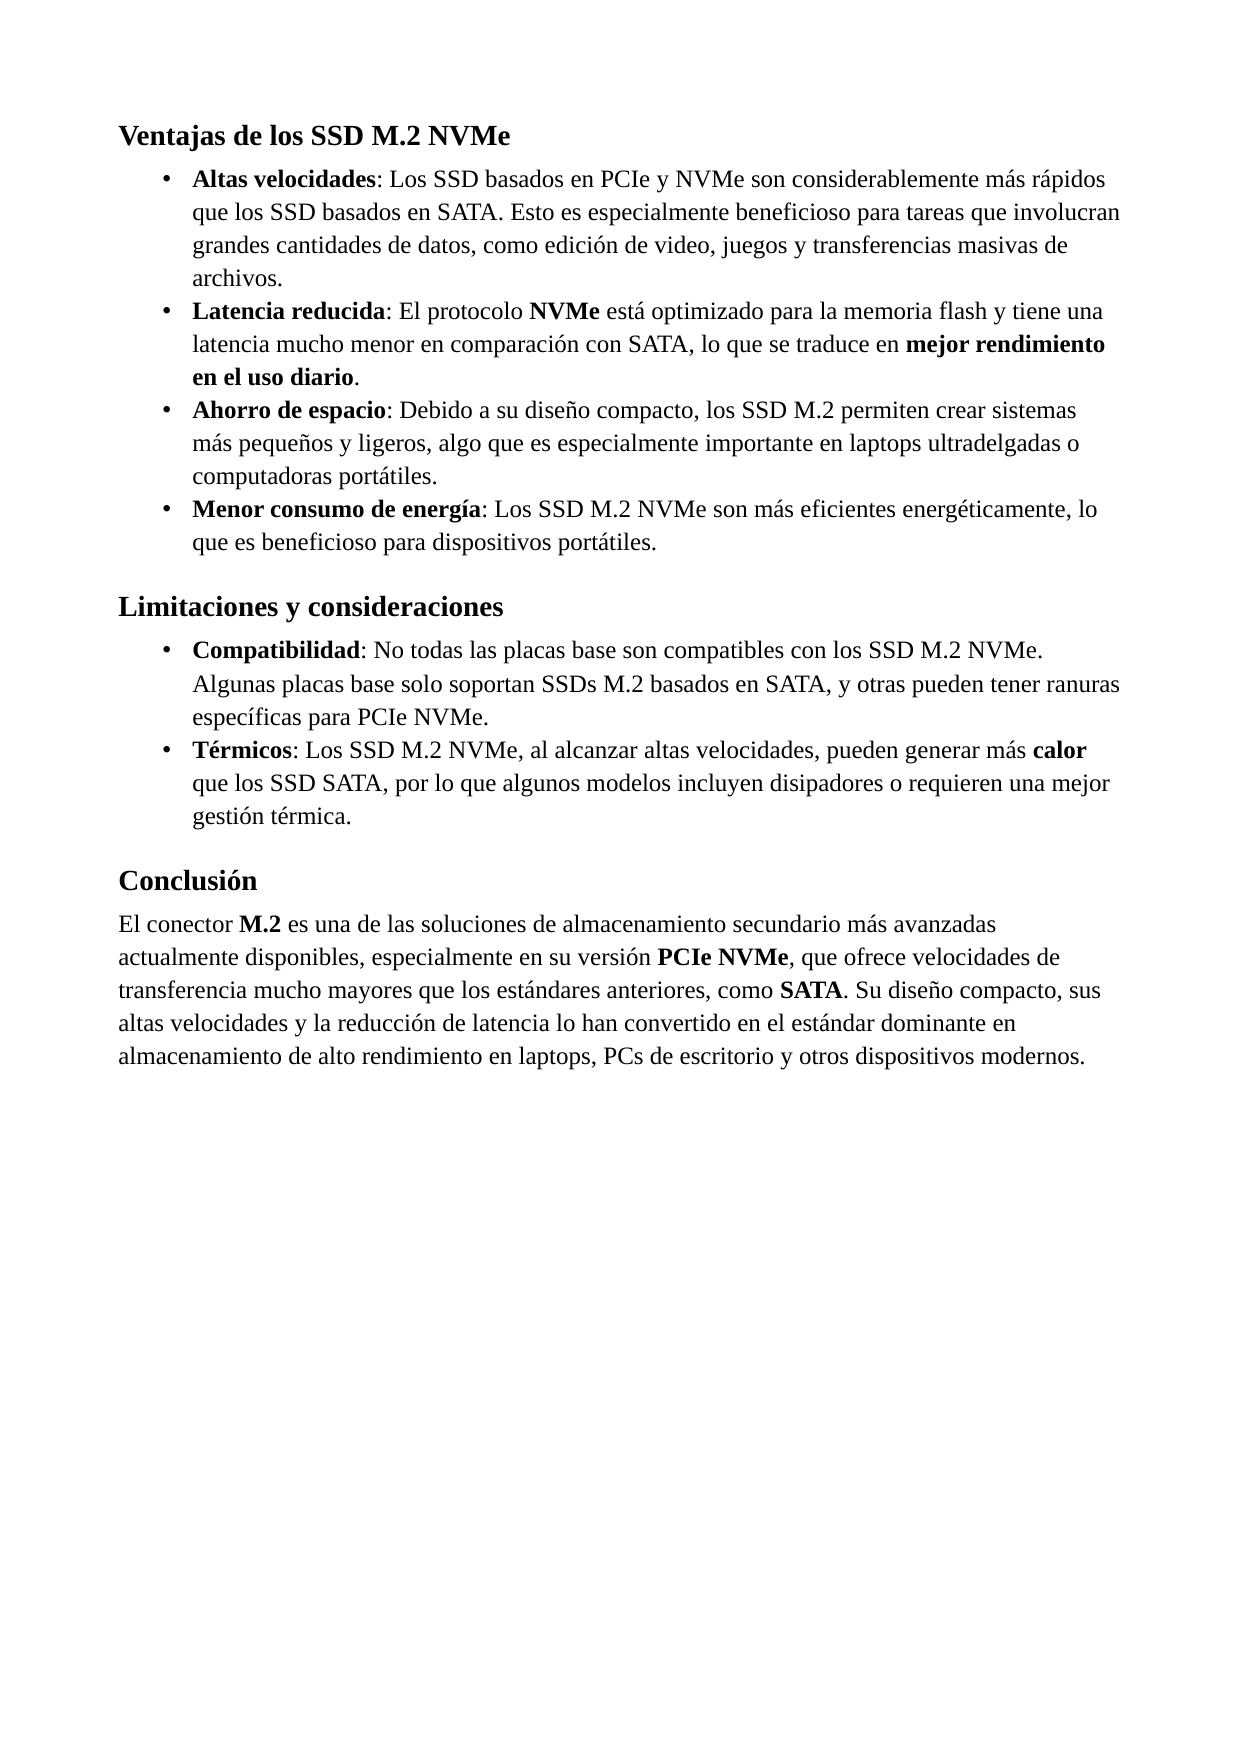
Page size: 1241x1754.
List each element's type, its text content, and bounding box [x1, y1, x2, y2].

subtitle Ventajas de los SSD M.2 NVMe [118, 118, 1122, 152]
subtitle Conclusión [118, 863, 1122, 896]
list Ahorro de espacio: Debido a su diseño compacto, los SSD M.2 permiten crear sistemas más pequeños y ligeros, algo que es especialmente importante en laptops ultradelgadas o computadoras portátiles. [162, 395, 1122, 490]
list Compatibilidad: No todas las placas base son compatibles con los SSD M.2 NVMe. Algunas placas base solo soportan SSDs M.2 basados en SATA, y otras pueden tener ranuras específicas para PCIe NVMe. [162, 636, 1122, 730]
list Altas velocidades: Los SSD basados en PCIe y NVMe son considerablemente más rápidos que los SSD basados en SATA. Esto es especialmente beneficioso para tareas que involucran grandes cantidades de datos, como edición de video, juegos y transferencias masivas de archivos. [162, 164, 1122, 292]
list Latencia reducida: El protocolo NVMe está optimizado para la memoria flash y tiene una latencia mucho menor en comparación con SATA, lo que se traduce en mejor rendimiento en el uso diario. [162, 296, 1122, 391]
list Térmicos: Los SSD M.2 NVMe, al alcanzar altas velocidades, pueden generar más calor que los SSD SATA, por lo que algunos modelos incluyen disipadores o requieren una mejor gestión térmica. [162, 735, 1122, 829]
text El conector M.2 es una de las soluciones de almacenamiento secundario más avanzadas actualmente disponibles, especialmente en su versión PCIe NVMe, que ofrece velocidades de transferencia mucho mayores que los estándares anteriores, como SATA. Su diseño compacto, sus altas velocidades y la reducción de latencia lo han convertido en el estándar dominante en almacenamiento de alto rendimiento en laptops, PCs de escritorio y otros dispositivos modernos. [118, 909, 1122, 1070]
list Menor consumo de energía: Los SSD M.2 NVMe son más eficientes energéticamente, lo que es beneficioso para dispositivos portátiles. [162, 494, 1122, 556]
subtitle Limitaciones y consideraciones [118, 589, 1122, 623]
